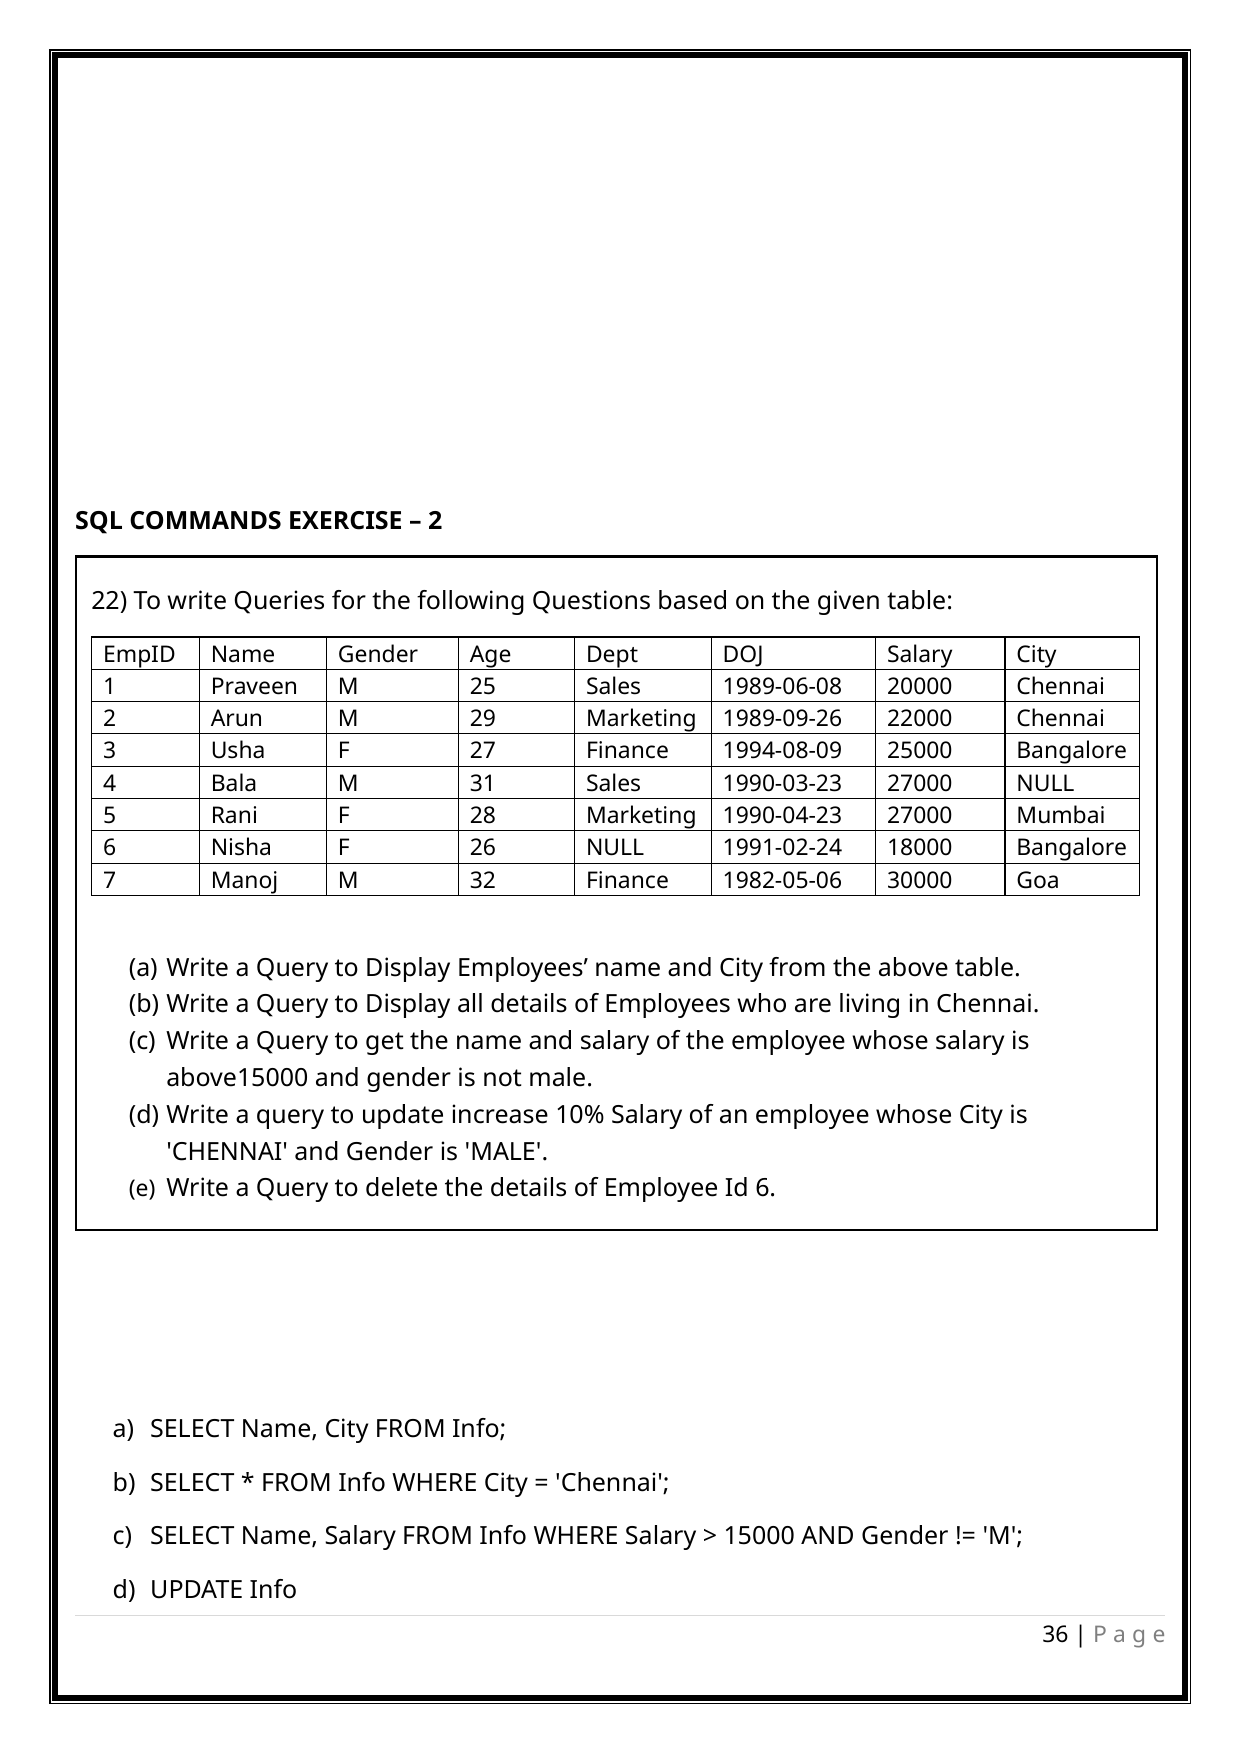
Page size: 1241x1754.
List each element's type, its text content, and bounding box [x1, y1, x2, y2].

text 28 [469, 799, 563, 830]
text City [1016, 638, 1128, 669]
text 25 [469, 670, 563, 701]
text Goa [1016, 864, 1128, 895]
text 1982-05-06 [722, 864, 864, 895]
list SELECT Name, Salary FROM Info WHERE Salary > 15000 AND Gender != 'M'; [112, 1518, 1165, 1552]
text 3 [103, 734, 188, 766]
text Gender [338, 638, 447, 669]
text SQL COMMANDS EXERCISE – 2 [75, 502, 1165, 537]
text 2 [103, 702, 188, 733]
text Dept [586, 638, 700, 669]
text NULL [1016, 767, 1128, 798]
text 29 [469, 702, 563, 733]
text 32 [469, 864, 563, 895]
text Usha [211, 734, 315, 766]
text 31 [469, 767, 563, 798]
text Finance [586, 734, 700, 766]
text M [338, 670, 447, 701]
text 1994-08-09 [722, 734, 864, 766]
text Manoj [211, 864, 315, 895]
text EmpID [103, 638, 188, 669]
list Write a Query to Display all details of Employees who are living in Chennai. [128, 986, 1142, 1020]
text F [338, 831, 447, 862]
list SELECT Name, City FROM Info; [112, 1411, 1165, 1445]
text 22) To write Queries for the following Questions based on the given table: [91, 583, 1142, 617]
text 1 [103, 670, 188, 701]
text Praveen [211, 670, 315, 701]
text DOJ [722, 638, 864, 669]
text Mumbai [1016, 799, 1128, 830]
text NULL [586, 831, 700, 862]
text M [338, 767, 447, 798]
text Finance [586, 864, 700, 895]
text M [338, 864, 447, 895]
text F [338, 799, 447, 830]
text 1990-04-23 [722, 799, 864, 830]
text Bala [211, 767, 315, 798]
text Salary [887, 638, 994, 669]
text 30000 [887, 864, 994, 895]
text 27 [469, 734, 563, 766]
text 22000 [887, 702, 994, 733]
text Age [469, 638, 563, 669]
list Write a Query to get the name and salary of the employee whose salary is above15000 and gender is not male. [128, 1023, 1142, 1094]
text Marketing [586, 702, 700, 733]
text 25000 [887, 734, 994, 766]
text Rani [211, 799, 315, 830]
text Bangalore [1016, 734, 1128, 766]
text Bangalore [1016, 831, 1128, 862]
text 27000 [887, 767, 994, 798]
text 1991-02-24 [722, 831, 864, 862]
text 20000 [887, 670, 994, 701]
text F [338, 734, 447, 766]
text M [338, 702, 447, 733]
text Chennai [1016, 702, 1128, 733]
text 7 [103, 864, 188, 895]
list UPDATE Info [112, 1571, 1165, 1605]
list Write a Query to delete the details of Employee Id 6. [128, 1170, 1142, 1204]
text 26 [469, 831, 563, 862]
text 1989-09-26 [722, 702, 864, 733]
text Sales [586, 767, 700, 798]
list Write a Query to Display Employees’ name and City from the above table. [128, 949, 1142, 983]
text 27000 [887, 799, 994, 830]
text Marketing [586, 799, 700, 830]
text 1990-03-23 [722, 767, 864, 798]
text Nisha [211, 831, 315, 862]
text Sales [586, 670, 700, 701]
text Arun [211, 702, 315, 733]
text Chennai [1016, 670, 1128, 701]
list Write a query to update increase 10% Salary of an employee whose City is 'CHENNAI' and Gender is 'MALE'. [128, 1096, 1142, 1167]
text 6 [103, 831, 188, 862]
text 4 [103, 767, 188, 798]
text 18000 [887, 831, 994, 862]
text 5 [103, 799, 188, 830]
text 1989-06-08 [722, 670, 864, 701]
list SELECT * FROM Info WHERE City = 'Chennai'; [112, 1464, 1165, 1498]
text Name [211, 638, 315, 669]
